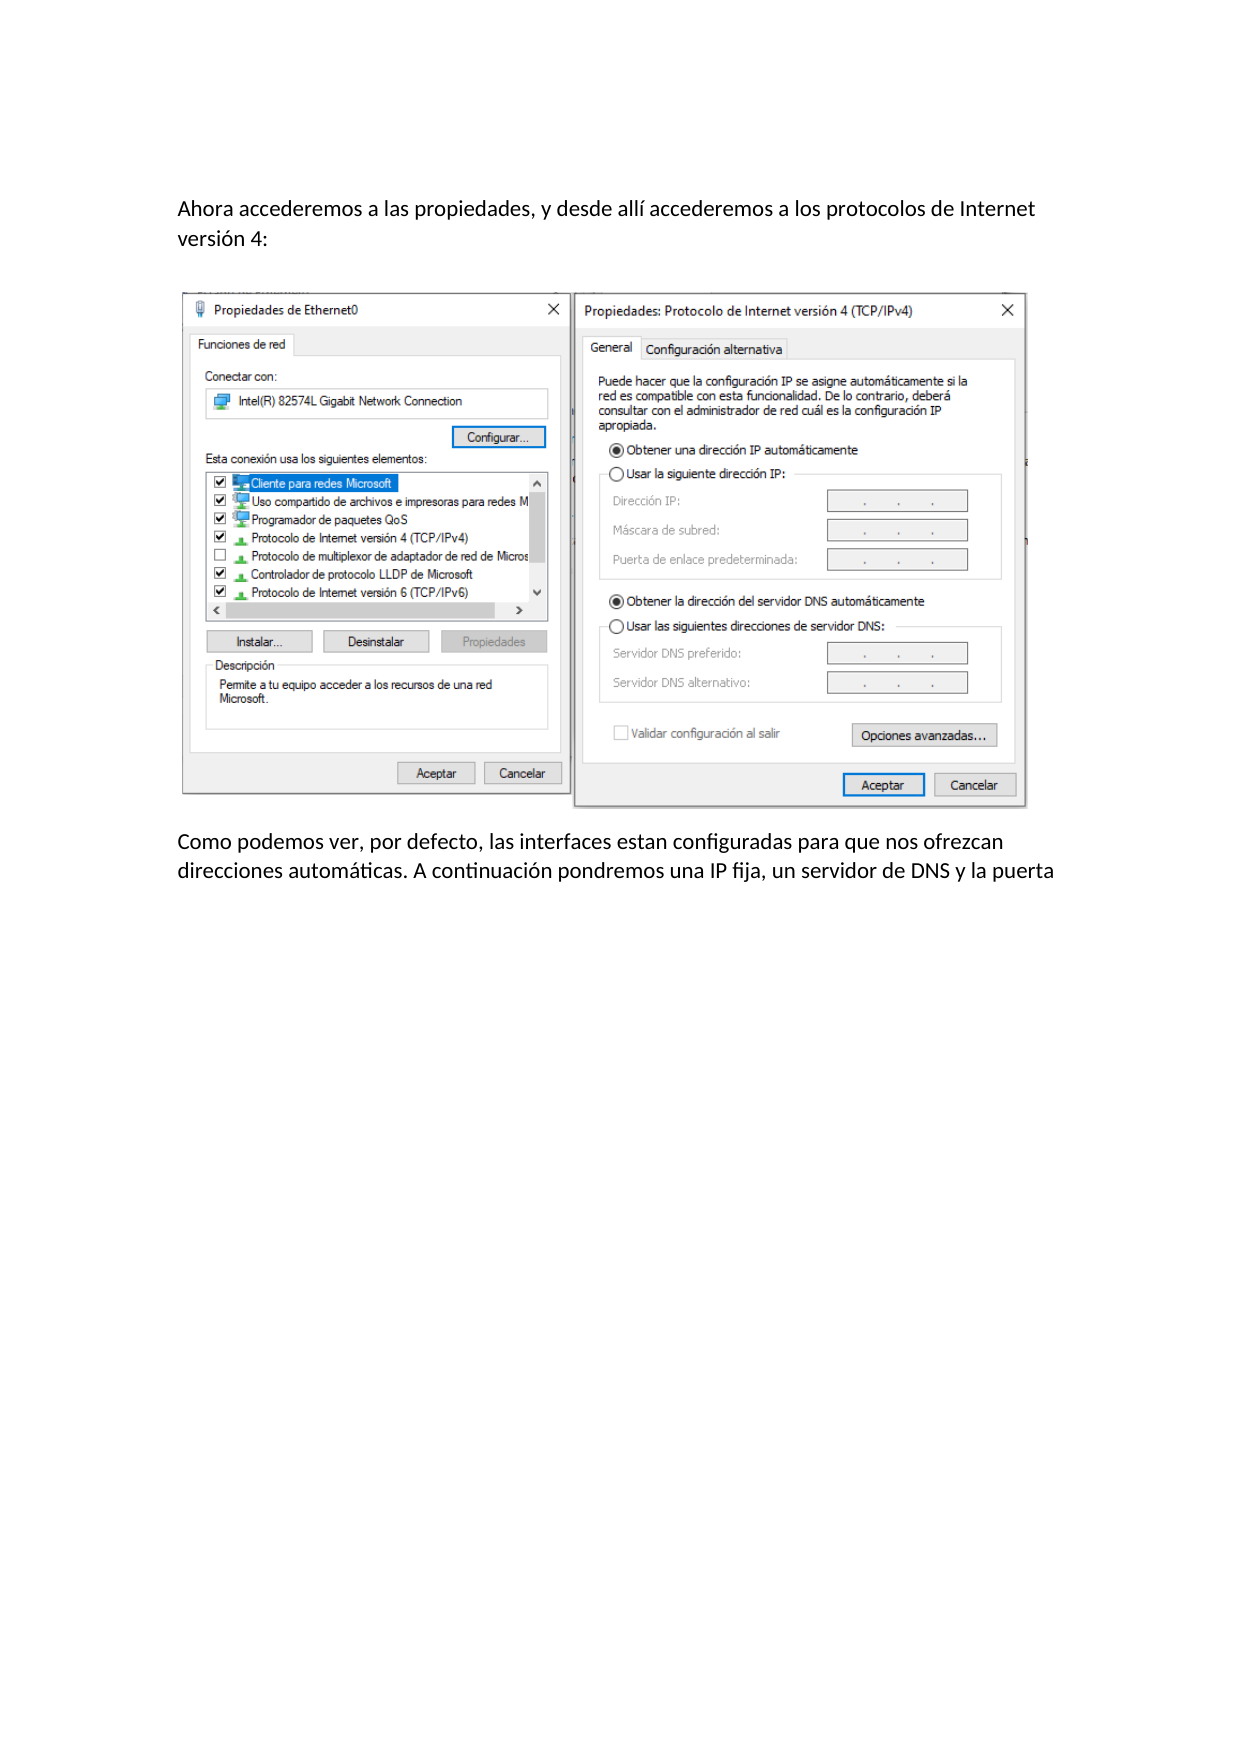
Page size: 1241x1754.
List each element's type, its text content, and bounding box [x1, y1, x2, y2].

text Ahora accederemos a las propiedades, y desde allí accederemos a los protocolos de Internet versión 4: [177, 194, 1063, 252]
text Como podemos ver, por defecto, las interfaces estan configuradas para que nos ofrezcan direcciones automáticas. A continuación pondremos una IP fija, un servidor de DNS y la puerta [177, 827, 1063, 884]
